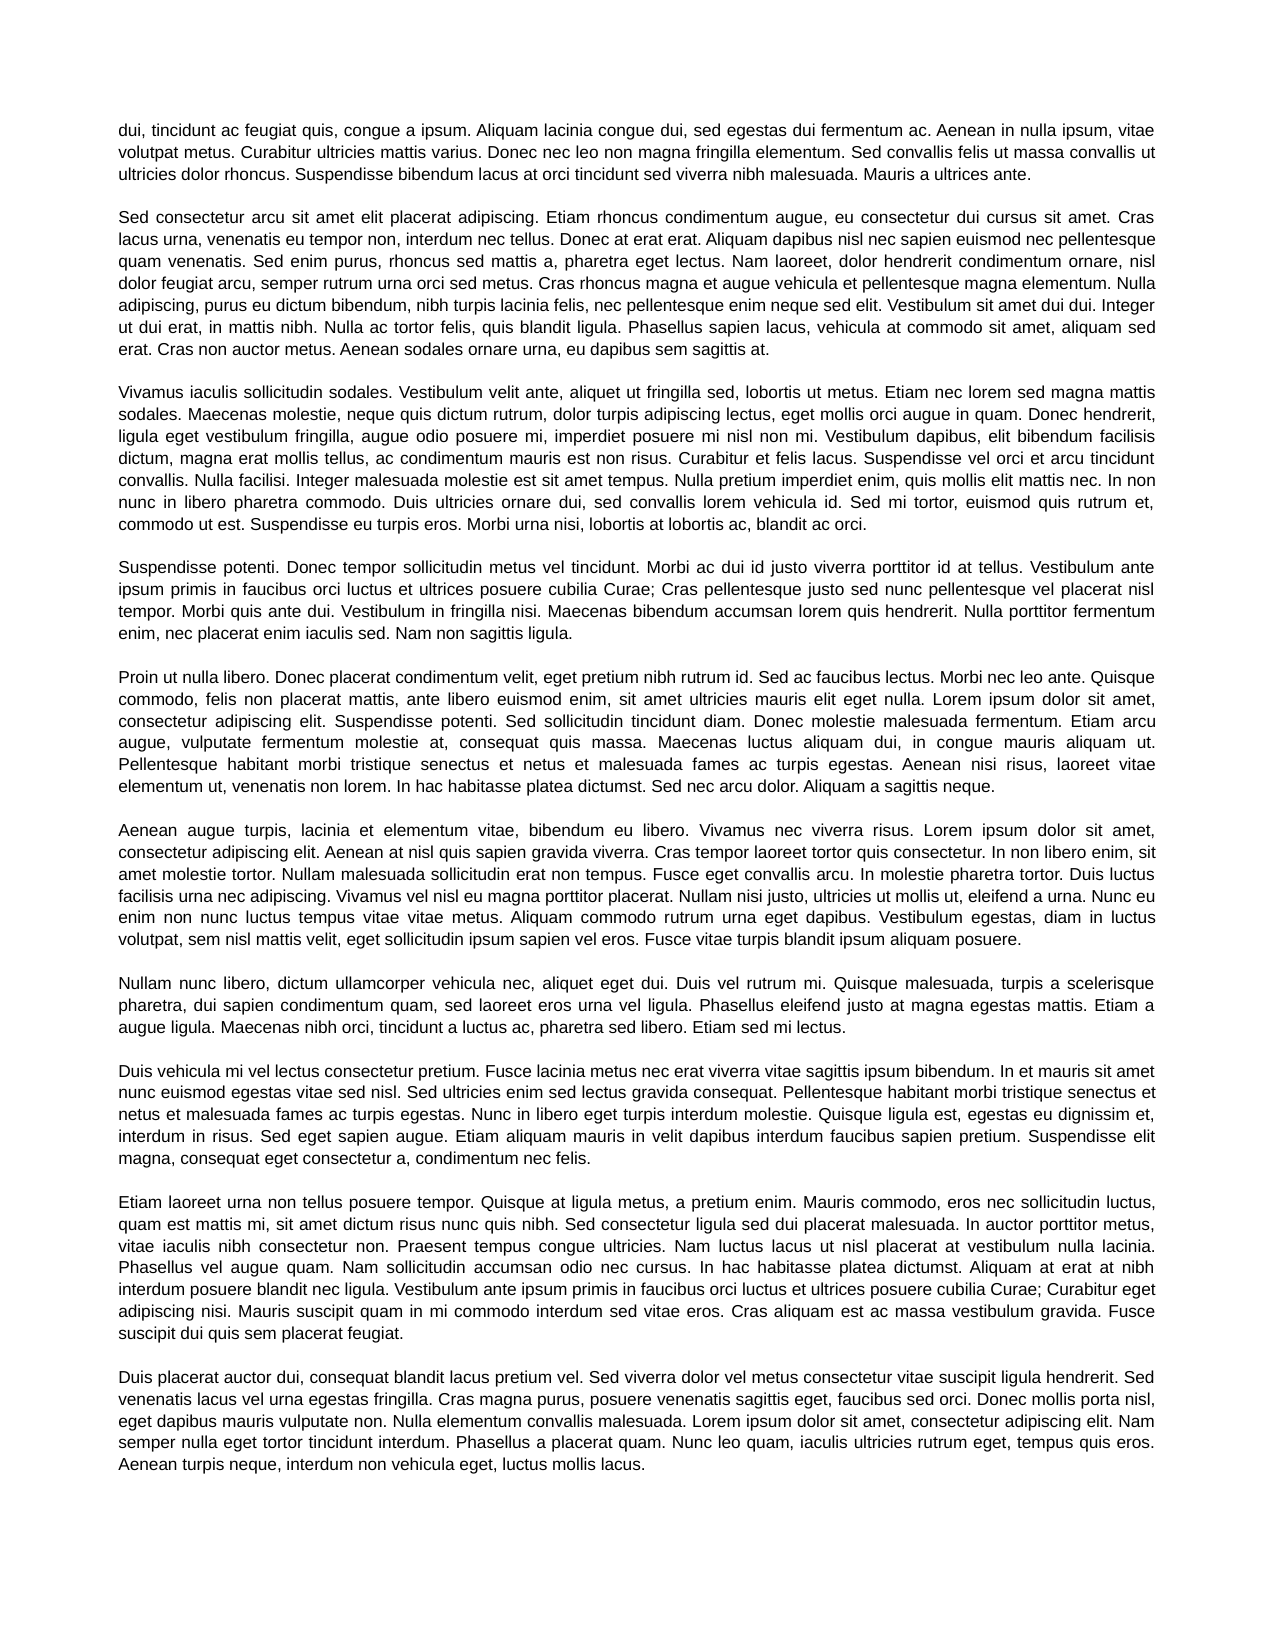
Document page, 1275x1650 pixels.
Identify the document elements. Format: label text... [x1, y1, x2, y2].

text Duis vehicula mi vel lectus consectetur pretium. Fusce lacinia metus nec erat viverra vitae sagittis ipsum bibendum. In et mauris sit amet nunc euismod egestas vitae sed nisl. Sed ultricies enim sed lectus gravida consequat. Pellentesque habitant morbi tristique senectus et netus et malesuada fames ac turpis egestas. Nunc in libero eget turpis interdum molestie. Quisque ligula est, egestas eu dignissim et, interdum in risus. Sed eget sapien augue. Etiam aliquam mauris in velit dapibus interdum faucibus sapien pretium. Suspendisse elit magna, consequat eget consectetur a, condimentum nec felis. [118, 1059, 1157, 1168]
text Duis placerat auctor dui, consequat blandit lacus pretium vel. Sed viverra dolor vel metus consectetur vitae suscipit ligula hendrerit. Sed venenatis lacus vel urna egestas fringilla. Cras magna purus, posuere venenatis sagittis eget, faucibus sed orci. Donec mollis porta nisl, eget dapibus mauris vulputate non. Nulla elementum convallis malesuada. Lorem ipsum dolor sit amet, consectetur adipiscing elit. Nam semper nulla eget tortor tincidunt interdum. Phasellus a placerat quam. Nunc leo quam, iaculis ultricies rutrum eget, tempus quis eros. Aenean turpis neque, interdum non vehicula eget, luctus mollis lacus. [118, 1365, 1157, 1474]
text Proin ut nulla libero. Donec placerat condimentum velit, eget pretium nibh rutrum id. Sed ac faucibus lectus. Morbi nec leo ante. Quisque commodo, felis non placerat mattis, ante libero euismod enim, sit amet ultricies mauris elit eget nulla. Lorem ipsum dolor sit amet, consectetur adipiscing elit. Suspendisse potenti. Sed sollicitudin tincidunt diam. Donec molestie malesuada fermentum. Etiam arcu augue, vulputate fermentum molestie at, consequat quis massa. Maecenas luctus aliquam dui, in congue mauris aliquam ut. Pellentesque habitant morbi tristique senectus et netus et malesuada fames ac turpis egestas. Aenean nisi risus, laoreet vitae elementum ut, venenatis non lorem. In hac habitasse platea dictumst. Sed nec arcu dolor. Aliquam a sagittis neque. [118, 665, 1157, 796]
text dui, tincidunt ac feugiat quis, congue a ipsum. Aliquam lacinia congue dui, sed egestas dui fermentum ac. Aenean in nulla ipsum, vitae volutpat metus. Curabitur ultricies mattis varius. Donec nec leo non magna fringilla elementum. Sed convallis felis ut massa convallis ut ultricies dolor rhoncus. Suspendisse bibendum lacus at orci tincidunt sed viverra nibh malesuada. Mauris a ultrices ante. [118, 118, 1157, 184]
text Suspendisse potenti. Donec tempor sollicitudin metus vel tincidunt. Morbi ac dui id justo viverra porttitor id at tellus. Vestibulum ante ipsum primis in faucibus orci luctus et ultrices posuere cubilia Curae; Cras pellentesque justo sed nunc pellentesque vel placerat nisl tempor. Morbi quis ante dui. Vestibulum in fringilla nisi. Maecenas bibendum accumsan lorem quis hendrerit. Nulla porttitor fermentum enim, nec placerat enim iaculis sed. Nam non sagittis ligula. [118, 556, 1157, 643]
text Aenean augue turpis, lacinia et elementum vitae, bibendum eu libero. Vivamus nec viverra risus. Lorem ipsum dolor sit amet, consectetur adipiscing elit. Aenean at nisl quis sapien gravida viverra. Cras tempor laoreet tortor quis consectetur. In non libero enim, sit amet molestie tortor. Nullam malesuada sollicitudin erat non tempus. Fusce eget convallis arcu. In molestie pharetra tortor. Duis luctus facilisis urna nec adipiscing. Vivamus vel nisl eu magna porttitor placerat. Nullam nisi justo, ultricies ut mollis ut, eleifend a urna. Nunc eu enim non nunc luctus tempus vitae vitae metus. Aliquam commodo rutrum urna eget dapibus. Vestibulum egestas, diam in luctus volutpat, sem nisl mattis velit, eget sollicitudin ipsum sapien vel eros. Fusce vitae turpis blandit ipsum aliquam posuere. [118, 818, 1157, 949]
text Etiam laoreet urna non tellus posuere tempor. Quisque at ligula metus, a pretium enim. Mauris commodo, eros nec sollicitudin luctus, quam est mattis mi, sit amet dictum risus nunc quis nibh. Sed consectetur ligula sed dui placerat malesuada. In auctor porttitor metus, vitae iaculis nibh consectetur non. Praesent tempus congue ultricies. Nam luctus lacus ut nisl placerat at vestibulum nulla lacinia. Phasellus vel augue quam. Nam sollicitudin accumsan odio nec cursus. In hac habitasse platea dictumst. Aliquam at erat at nibh interdum posuere blandit nec ligula. Vestibulum ante ipsum primis in faucibus orci luctus et ultrices posuere cubilia Curae; Curabitur eget adipiscing nisi. Mauris suscipit quam in mi commodo interdum sed vitae eros. Cras aliquam est ac massa vestibulum gravida. Fusce suscipit dui quis sem placerat feugiat. [118, 1190, 1157, 1343]
text Nullam nunc libero, dictum ullamcorper vehicula nec, aliquet eget dui. Duis vel rutrum mi. Quisque malesuada, turpis a scelerisque pharetra, dui sapien condimentum quam, sed laoreet eros urna vel ligula. Phasellus eleifend justo at magna egestas mattis. Etiam a augue ligula. Maecenas nibh orci, tincidunt a luctus ac, pharetra sed libero. Etiam sed mi lectus. [118, 971, 1157, 1037]
text Vivamus iaculis sollicitudin sodales. Vestibulum velit ante, aliquet ut fringilla sed, lobortis ut metus. Etiam nec lorem sed magna mattis sodales. Maecenas molestie, neque quis dictum rutrum, dolor turpis adipiscing lectus, eget mollis orci augue in quam. Donec hendrerit, ligula eget vestibulum fringilla, augue odio posuere mi, imperdiet posuere mi nisl non mi. Vestibulum dapibus, elit bibendum facilisis dictum, magna erat mollis tellus, ac condimentum mauris est non risus. Curabitur et felis lacus. Suspendisse vel orci et arcu tincidunt convallis. Nulla facilisi. Integer malesuada molestie est sit amet tempus. Nulla pretium imperdiet enim, quis mollis elit mattis nec. In non nunc in libero pharetra commodo. Duis ultricies ornare dui, sed convallis lorem vehicula id. Sed mi tortor, euismod quis rutrum et, commodo ut est. Suspendisse eu turpis eros. Morbi urna nisi, lobortis at lobortis ac, blandit ac orci. [118, 381, 1157, 534]
text Sed consectetur arcu sit amet elit placerat adipiscing. Etiam rhoncus condimentum augue, eu consectetur dui cursus sit amet. Cras lacus urna, venenatis eu tempor non, interdum nec tellus. Donec at erat erat. Aliquam dapibus nisl nec sapien euismod nec pellentesque quam venenatis. Sed enim purus, rhoncus sed mattis a, pharetra eget lectus. Nam laoreet, dolor hendrerit condimentum ornare, nisl dolor feugiat arcu, semper rutrum urna orci sed metus. Cras rhoncus magna et augue vehicula et pellentesque magna elementum. Nulla adipiscing, purus eu dictum bibendum, nibh turpis lacinia felis, nec pellentesque enim neque sed elit. Vestibulum sit amet dui dui. Integer ut dui erat, in mattis nibh. Nulla ac tortor felis, quis blandit ligula. Phasellus sapien lacus, vehicula at commodo sit amet, aliquam sed erat. Cras non auctor metus. Aenean sodales ornare urna, eu dapibus sem sagittis at. [118, 206, 1157, 359]
